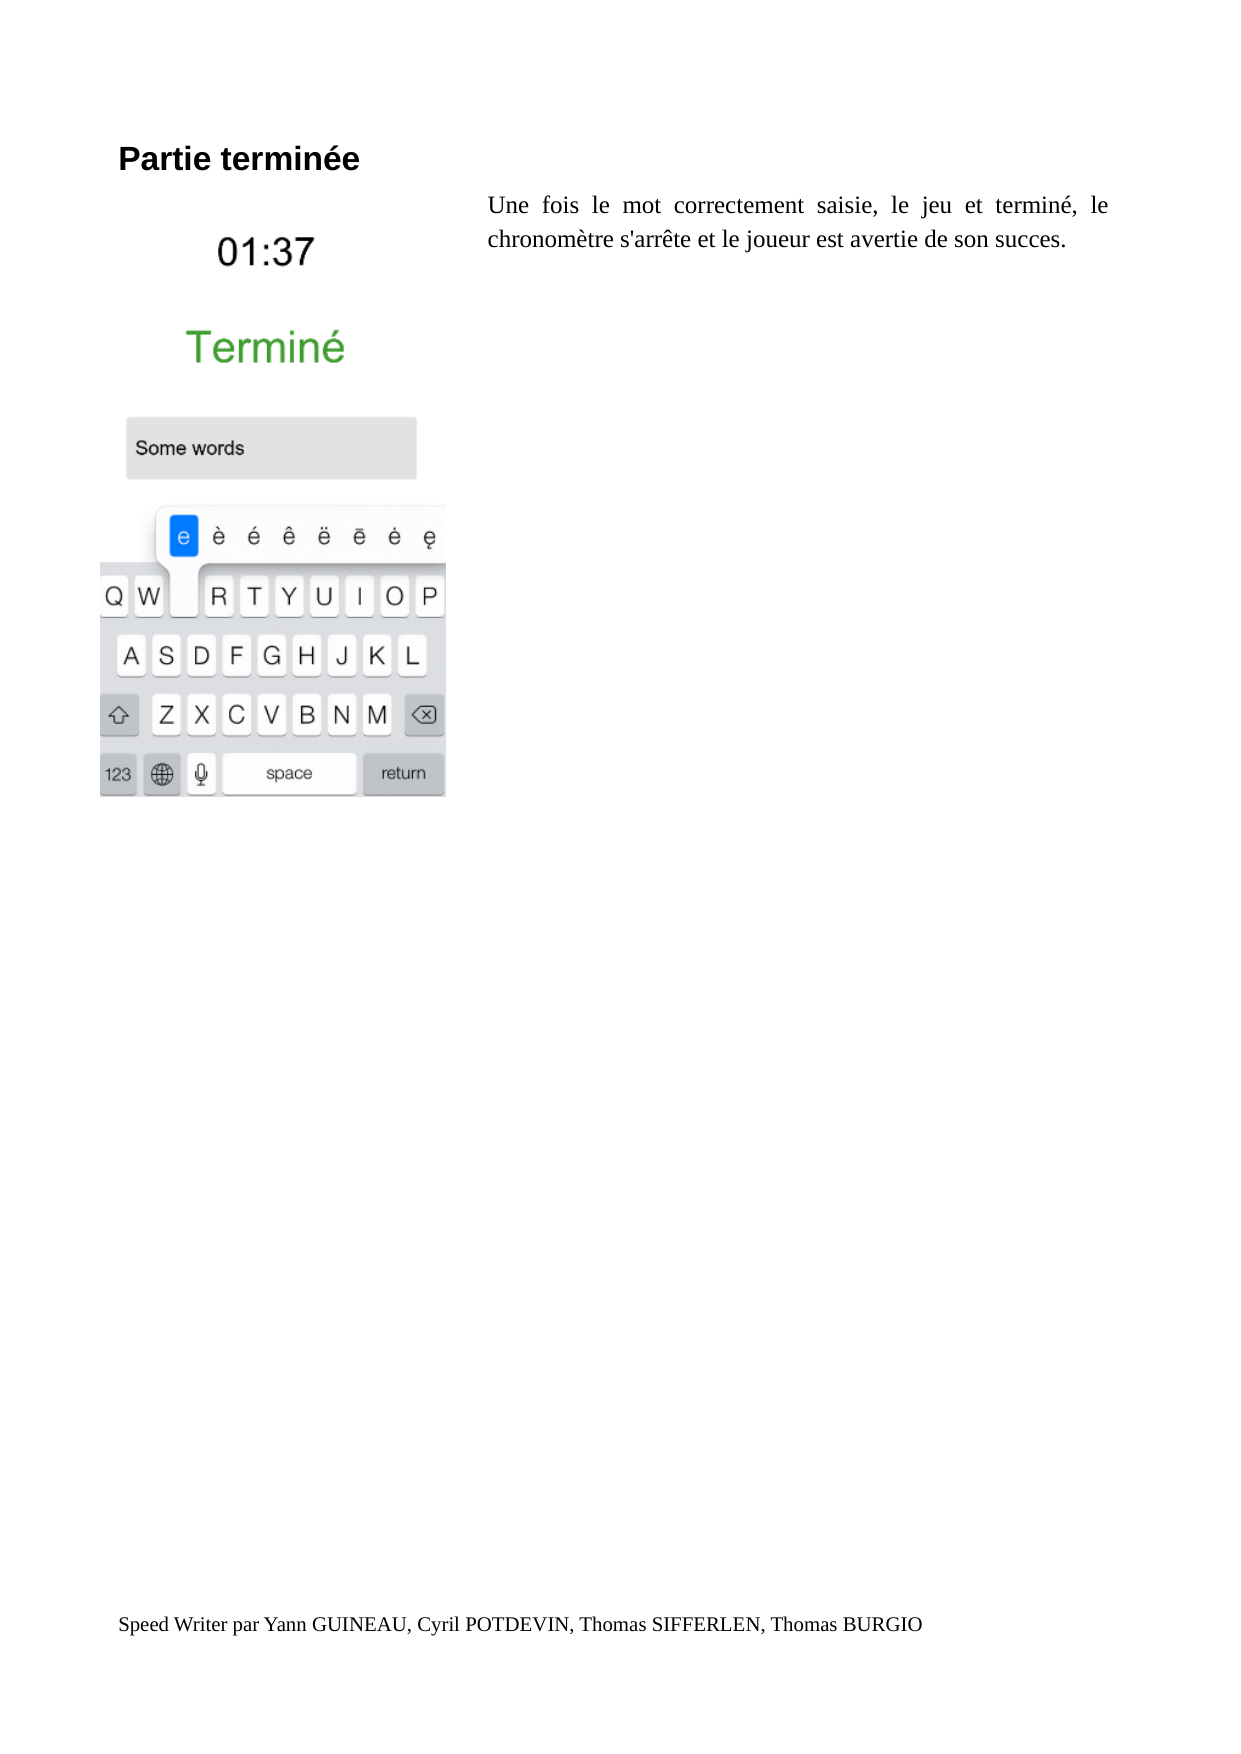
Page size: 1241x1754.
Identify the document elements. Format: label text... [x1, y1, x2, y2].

picture [100, 179, 446, 797]
subtitle Partie terminée [118, 139, 1122, 178]
text Une fois le mot correctement saisie, le jeu et terminé, le chronomètre s'arrête et le joueur est avertie de son succes. [446, 190, 1122, 253]
